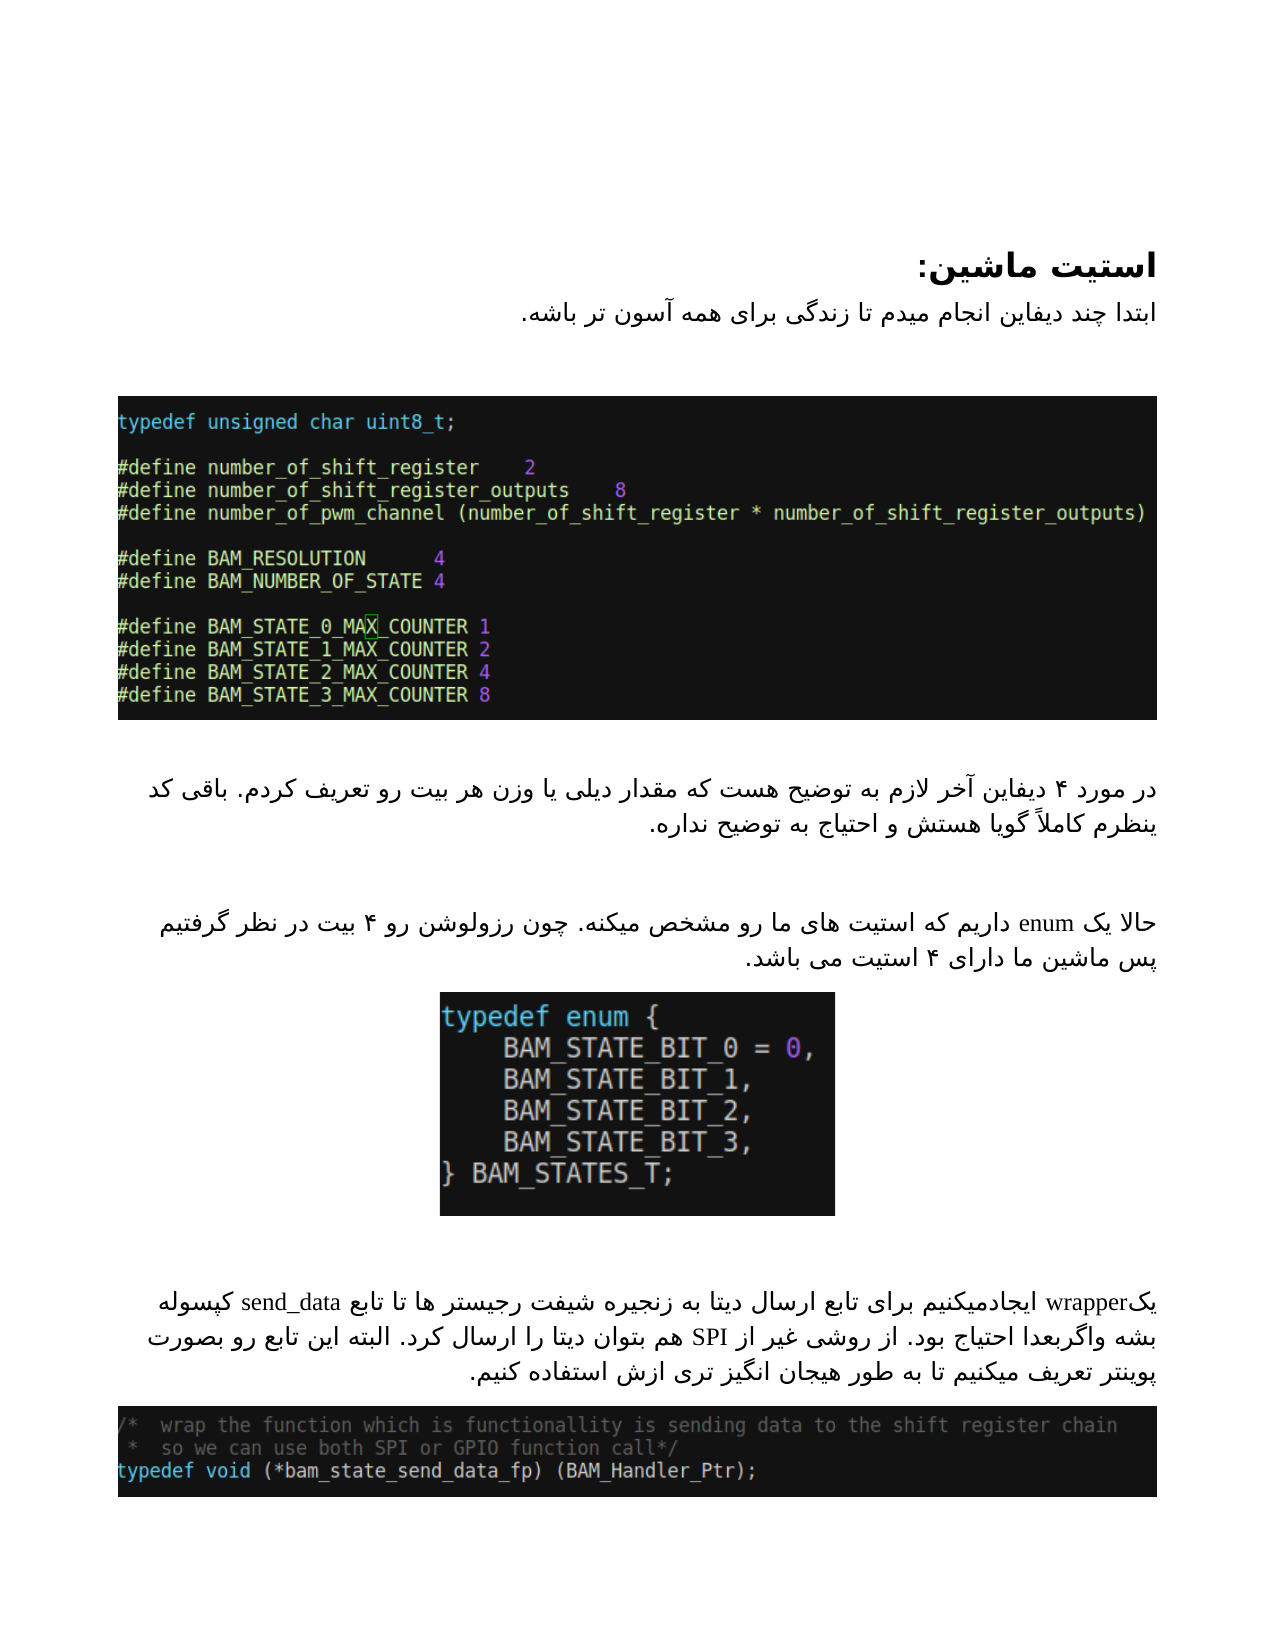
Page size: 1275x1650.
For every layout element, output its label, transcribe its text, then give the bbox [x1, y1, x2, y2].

picture [118, 1406, 1157, 1497]
text حالا یک enum داریم که استیت های ما رو مشخص میکنه. چون رزولوشن رو ۴ بیت در نظر گرفتیم پس ماشین ما دارای ۴ استیت می باشد. [118, 908, 1157, 972]
text یکwrapper ایجادمیکنیم برای تابع ارسال دیتا به زنجیره شیفت رجیستر ها تا تابع send_data کپسوله بشه واگربعدا احتیاج بود. از روشی غیر از SPI هم بتوان دیتا را ارسال کرد. البته این تابع رو بصورت پوینتر تعریف میکنیم تا به طور هیجان انگیز تری ازش استفاده کنیم. [118, 1287, 1157, 1386]
subtitle :استیت ماشین [118, 246, 1157, 286]
text ابتدا چند دیفاین انجام میدم تا زندگی برای همه آسون تر باشه. [118, 298, 1157, 327]
picture [118, 396, 1157, 720]
picture [439, 992, 836, 1216]
text در مورد ۴ دیفاین آخر لازم به توضیح هست که مقدار دیلی یا وزن هر بیت رو تعریف کردم. باقی کد ینظرم کاملاً گویا هستش و احتیاج به توضیح نداره. [118, 774, 1157, 838]
